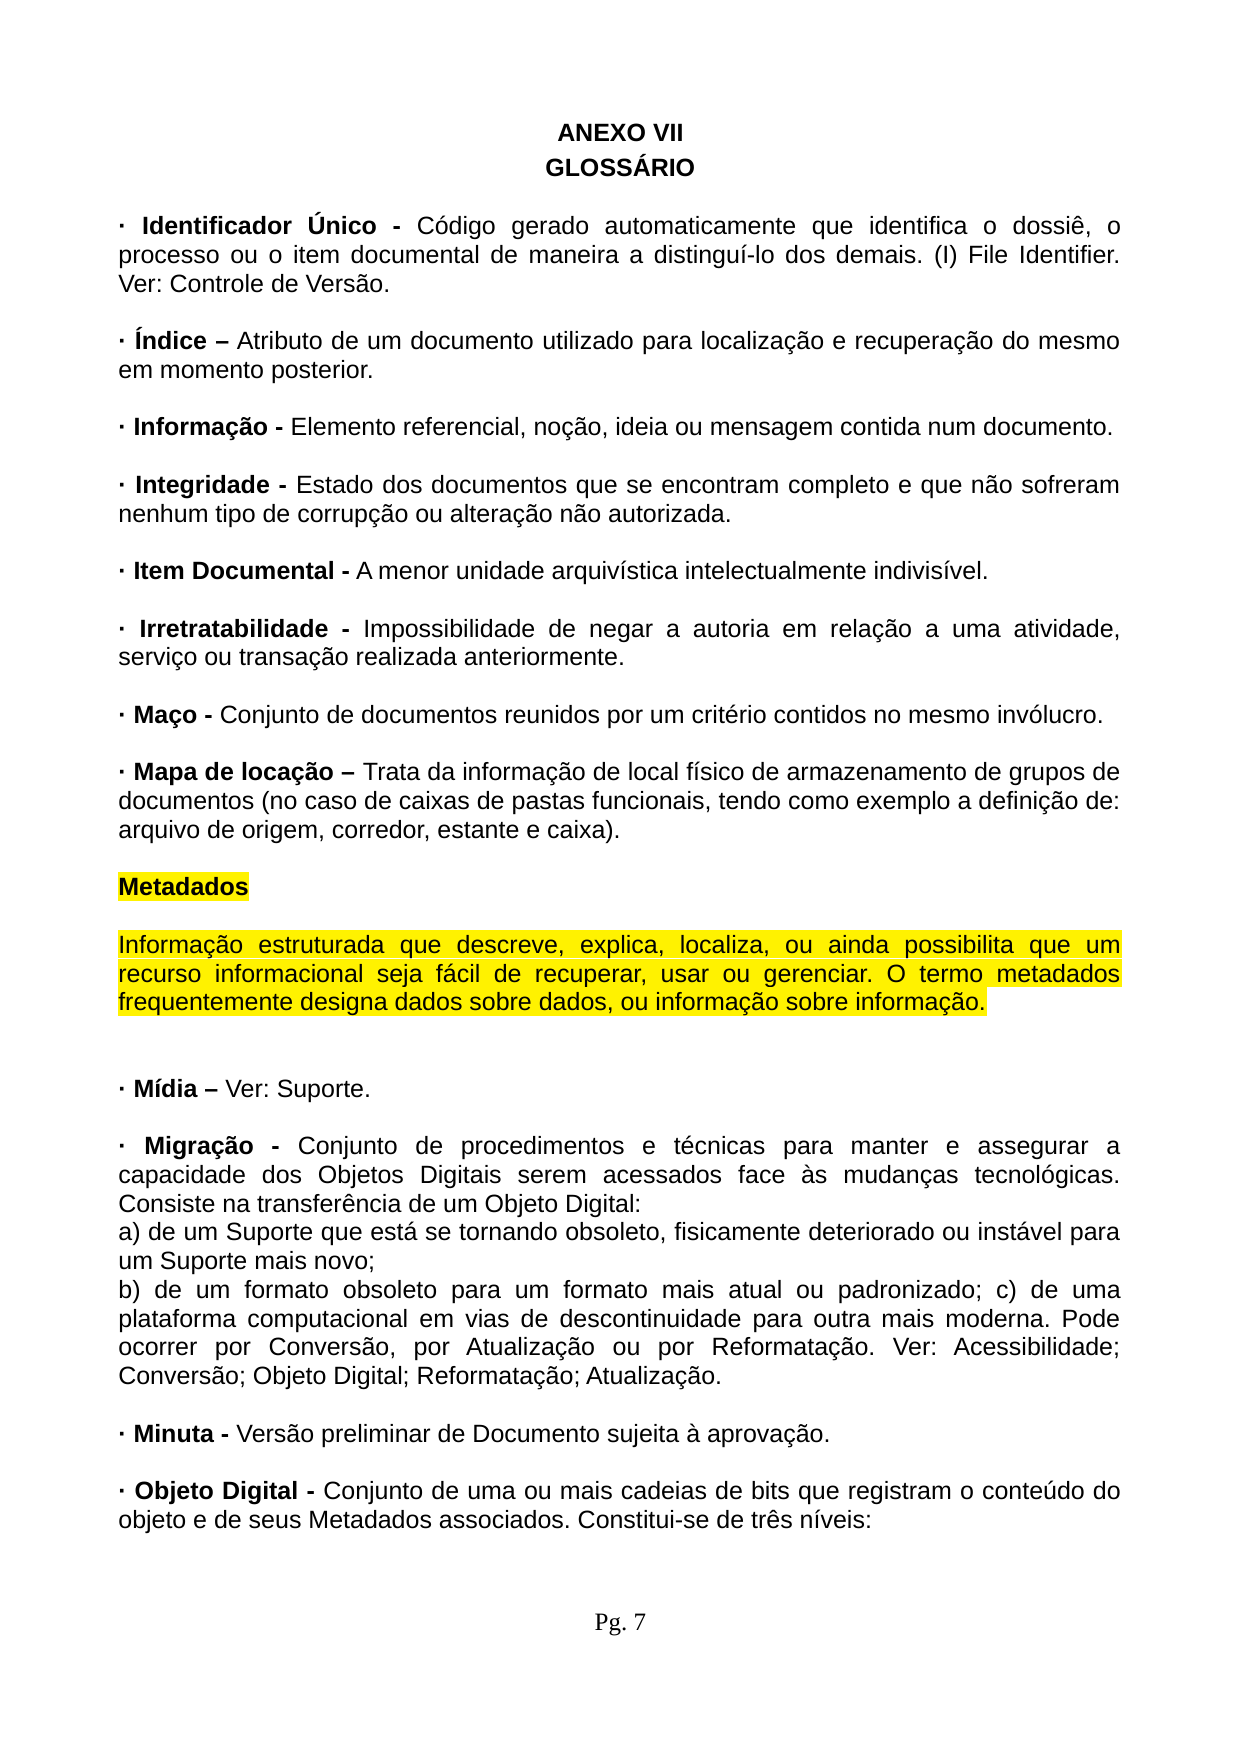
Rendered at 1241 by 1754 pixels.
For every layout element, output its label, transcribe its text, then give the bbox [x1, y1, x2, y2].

text · Migração - Conjunto de procedimentos e técnicas para manter e assegurar a capacidade dos Objetos Digitais serem acessados face às mudanças tecnológicas. Consiste na transferência de um Objeto Digital: [118, 1131, 1122, 1217]
text · Integridade - Estado dos documentos que se encontram completo e que não sofreram nenhum tipo de corrupção ou alteração não autorizada. [118, 470, 1122, 527]
text · Mapa de locação – Trata da informação de local físico de armazenamento de grupos de documentos (no caso de caixas de pastas funcionais, tendo como exemplo a definição de: arquivo de origem, corredor, estante e caixa). [118, 757, 1122, 843]
text Informação estruturada que descreve, explica, localiza, ou ainda possibilita que um recurso informacional seja fácil de recuperar, usar ou gerenciar. O termo metadados frequentemente designa dados sobre dados, ou informação sobre informação. [118, 930, 1122, 1016]
text · Informação - Elemento referencial, noção, ideia ou mensagem contida num documento. [118, 412, 1122, 441]
text · Minuta - Versão preliminar de Documento sujeita à aprovação. [118, 1418, 1122, 1447]
text · Objeto Digital - Conjunto de uma ou mais cadeias de bits que registram o conteúdo do objeto e de seus Metadados associados. Constitui-se de três níveis: [118, 1476, 1122, 1533]
text · Mídia – Ver: Suporte. [118, 1073, 1122, 1102]
text · Maço - Conjunto de documentos reunidos por um critério contidos no mesmo invólucro. [118, 700, 1122, 728]
text b) de um formato obsoleto para um formato mais atual ou padronizado; c) de uma plataforma computacional em vias de descontinuidade para outra mais moderna. Pode ocorrer por Conversão, por Atualização ou por Reformatação. Ver: Acessibilidade; Conversão; Objeto Digital; Reformatação; Atualização. [118, 1275, 1122, 1390]
text · Índice – Atributo de um documento utilizado para localização e recuperação do mesmo em momento posterior. [118, 326, 1122, 383]
text a) de um Suporte que está se tornando obsoleto, fisicamente deteriorado ou instável para um Suporte mais novo; [118, 1217, 1122, 1275]
text Metadados [118, 872, 1122, 901]
text · Irretratabilidade - Impossibilidade de negar a autoria em relação a uma atividade, serviço ou transação realizada anteriormente. [118, 613, 1122, 671]
text · Identificador Único - Código gerado automaticamente que identifica o dossiê, o processo ou o item documental de maneira a distinguí-lo dos demais. (I) File Identifier. Ver: Controle de Versão. [118, 211, 1122, 297]
text · Item Documental - A menor unidade arquivística intelectualmente indivisível. [118, 556, 1122, 585]
